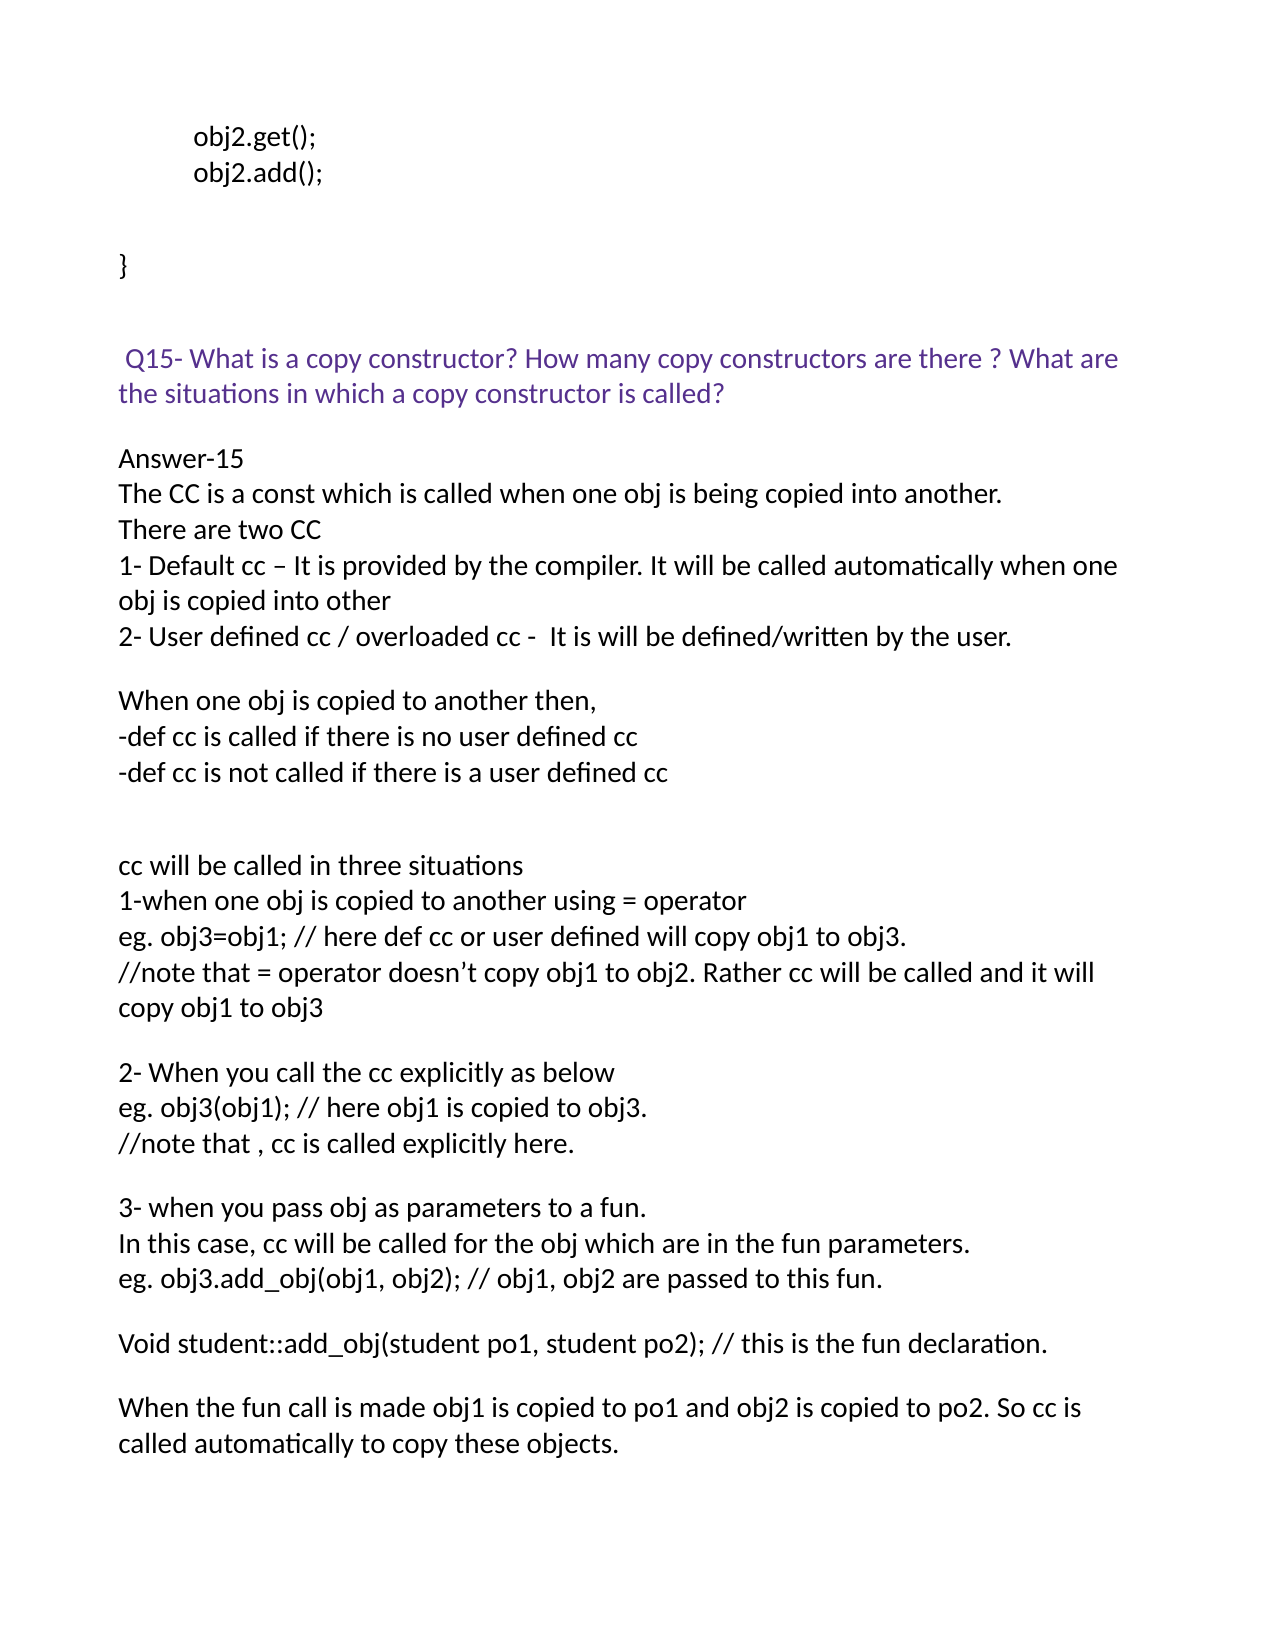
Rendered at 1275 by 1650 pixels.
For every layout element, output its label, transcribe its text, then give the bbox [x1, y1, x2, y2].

text 1-when one obj is copied to another using = operator [118, 882, 1157, 918]
text 2- When you call the cc explicitly as below [118, 1054, 1157, 1089]
text cc will be called in three situations [118, 847, 1157, 882]
text } [118, 247, 1157, 282]
text -def cc is not called if there is a user defined cc [118, 754, 1157, 789]
text Answer-15 [118, 440, 1157, 476]
text Void student::add_obj(student po1, student po2); // this is the fun declaration. [118, 1325, 1157, 1361]
text When one obj is copied to another then, [118, 682, 1157, 718]
text 1- Default cc – It is provided by the compiler. It will be called automatically when one obj is copied into other [118, 547, 1157, 618]
text obj2.get(); [118, 118, 1157, 154]
text When the fun call is made obj1 is copied to po1 and obj2 is copied to po2. So cc is called automatically to copy these objects. [118, 1389, 1157, 1461]
text //note that = operator doesn’t copy obj1 to obj2. Rather cc will be called and it will copy obj1 to obj3 [118, 954, 1157, 1025]
text the situations in which a copy constructor is called? [118, 376, 1157, 411]
text -def cc is called if there is no user defined cc [118, 718, 1157, 754]
text 3- when you pass obj as parameters to a fun. [118, 1189, 1157, 1225]
text obj2.add(); [118, 154, 1157, 189]
text In this case, cc will be called for the obj which are in the fun parameters. [118, 1225, 1157, 1261]
text eg. obj3.add_obj(obj1, obj2); // obj1, obj2 are passed to this fun. [118, 1261, 1157, 1296]
text eg. obj3(obj1); // here obj1 is copied to obj3. [118, 1089, 1157, 1125]
text Q15- What is a copy constructor? How many copy constructors are there ? What are [118, 340, 1157, 376]
text eg. obj3=obj1; // here def cc or user defined will copy obj1 to obj3. [118, 918, 1157, 954]
text The CC is a const which is called when one obj is being copied into another. [118, 476, 1157, 511]
text //note that , cc is called explicitly here. [118, 1125, 1157, 1161]
text There are two CC [118, 511, 1157, 547]
text 2- User defined cc / overloaded cc - It is will be defined/written by the user. [118, 618, 1157, 654]
